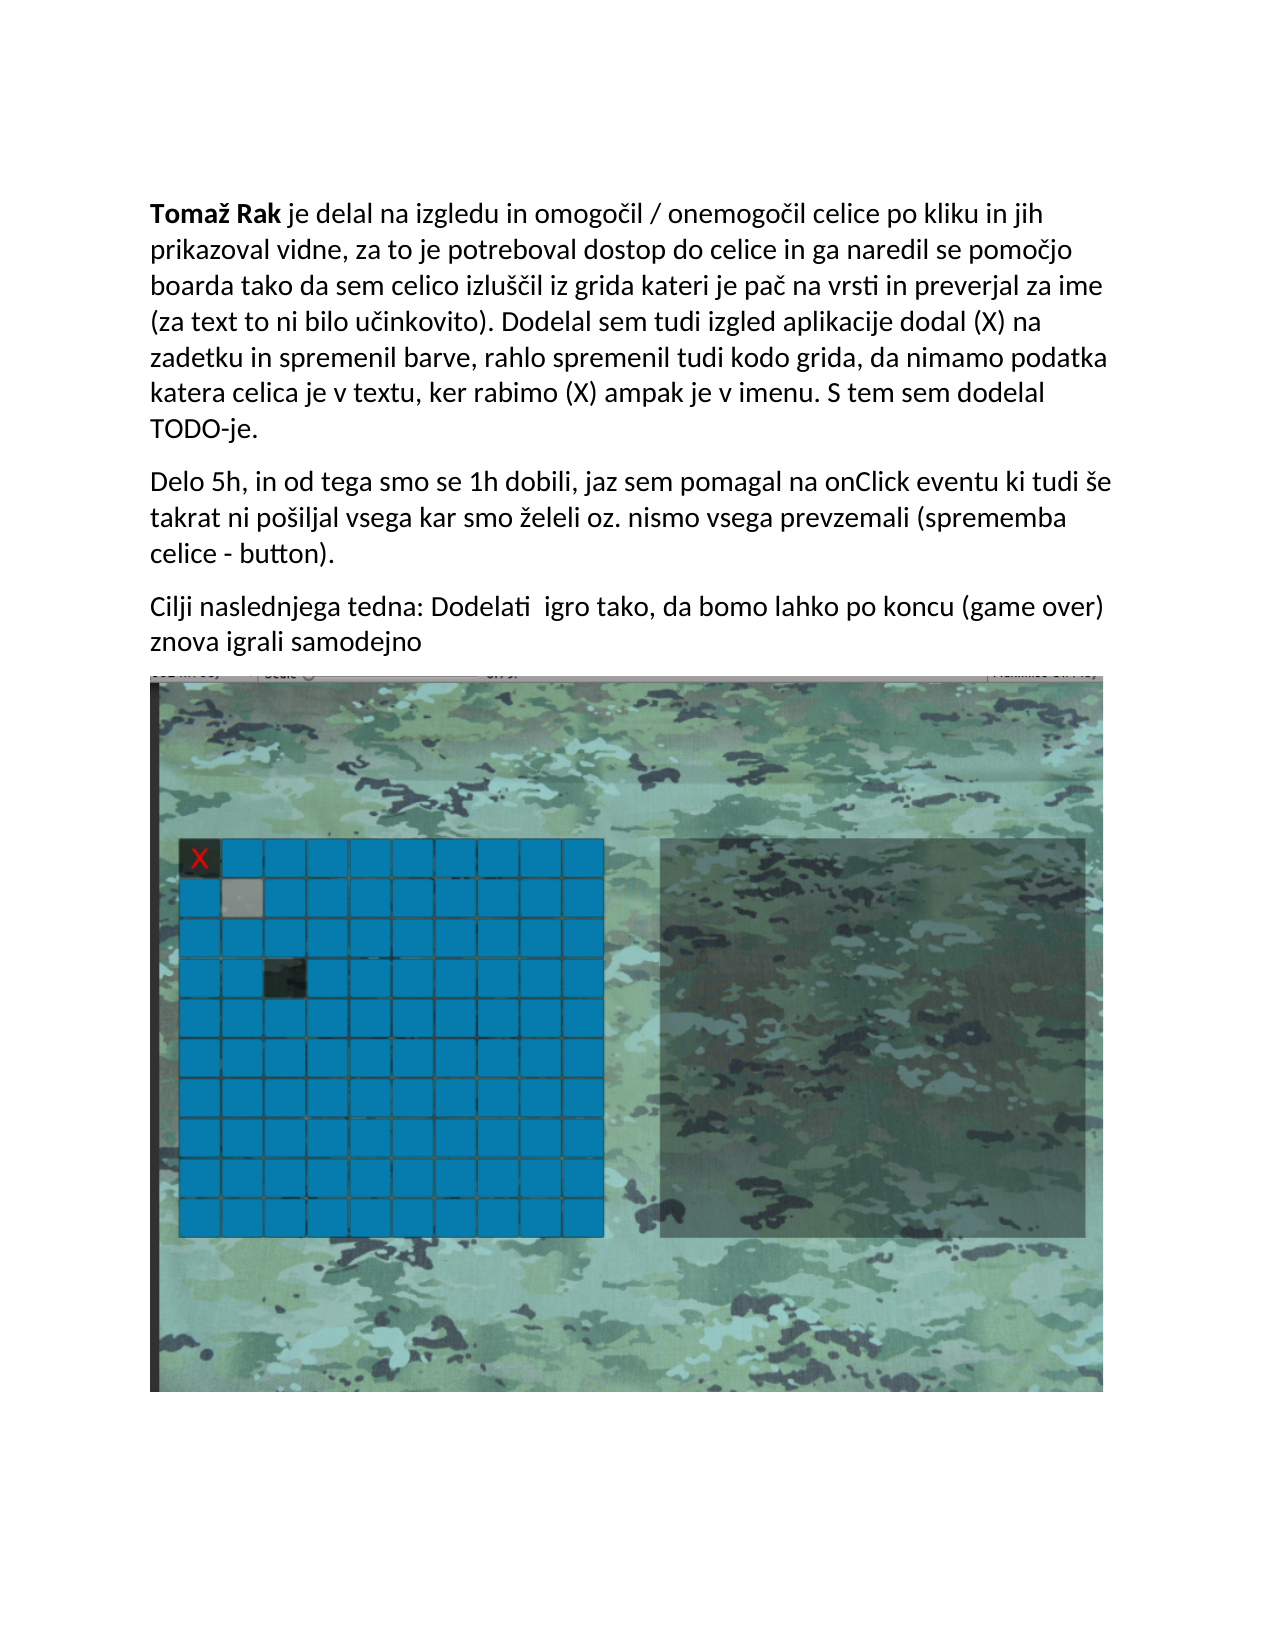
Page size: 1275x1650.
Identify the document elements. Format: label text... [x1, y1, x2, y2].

text Delo 5h, in od tega smo se 1h dobili, jaz sem pomagal na onClick eventu ki tudi še takrat ni pošiljal vsega kar smo želeli oz. nismo vsega prevzemali (sprememba celice - button). [150, 463, 1125, 571]
picture [150, 676, 1104, 1392]
text Tomaž Rak je delal na izgledu in omogočil / onemogočil celice po kliku in jih prikazoval vidne, za to je potreboval dostop do celice in ga naredil se pomočjo boarda tako da sem celico izluščil iz grida kateri je pač na vrsti in preverjal za ime (za text to ni bilo učinkovito). Dodelal sem tudi izgled aplikacije dodal (X) na zadetku in spremenil barve, rahlo spremenil tudi kodo grida, da nimamo podatka katera celica je v textu, ker rabimo (X) ampak je v imenu. S tem sem dodelal TODO-je. [150, 195, 1125, 446]
text Cilji naslednjega tedna: Dodelati igro tako, da bomo lahko po koncu (game over) znova igrali samodejno [150, 588, 1125, 659]
